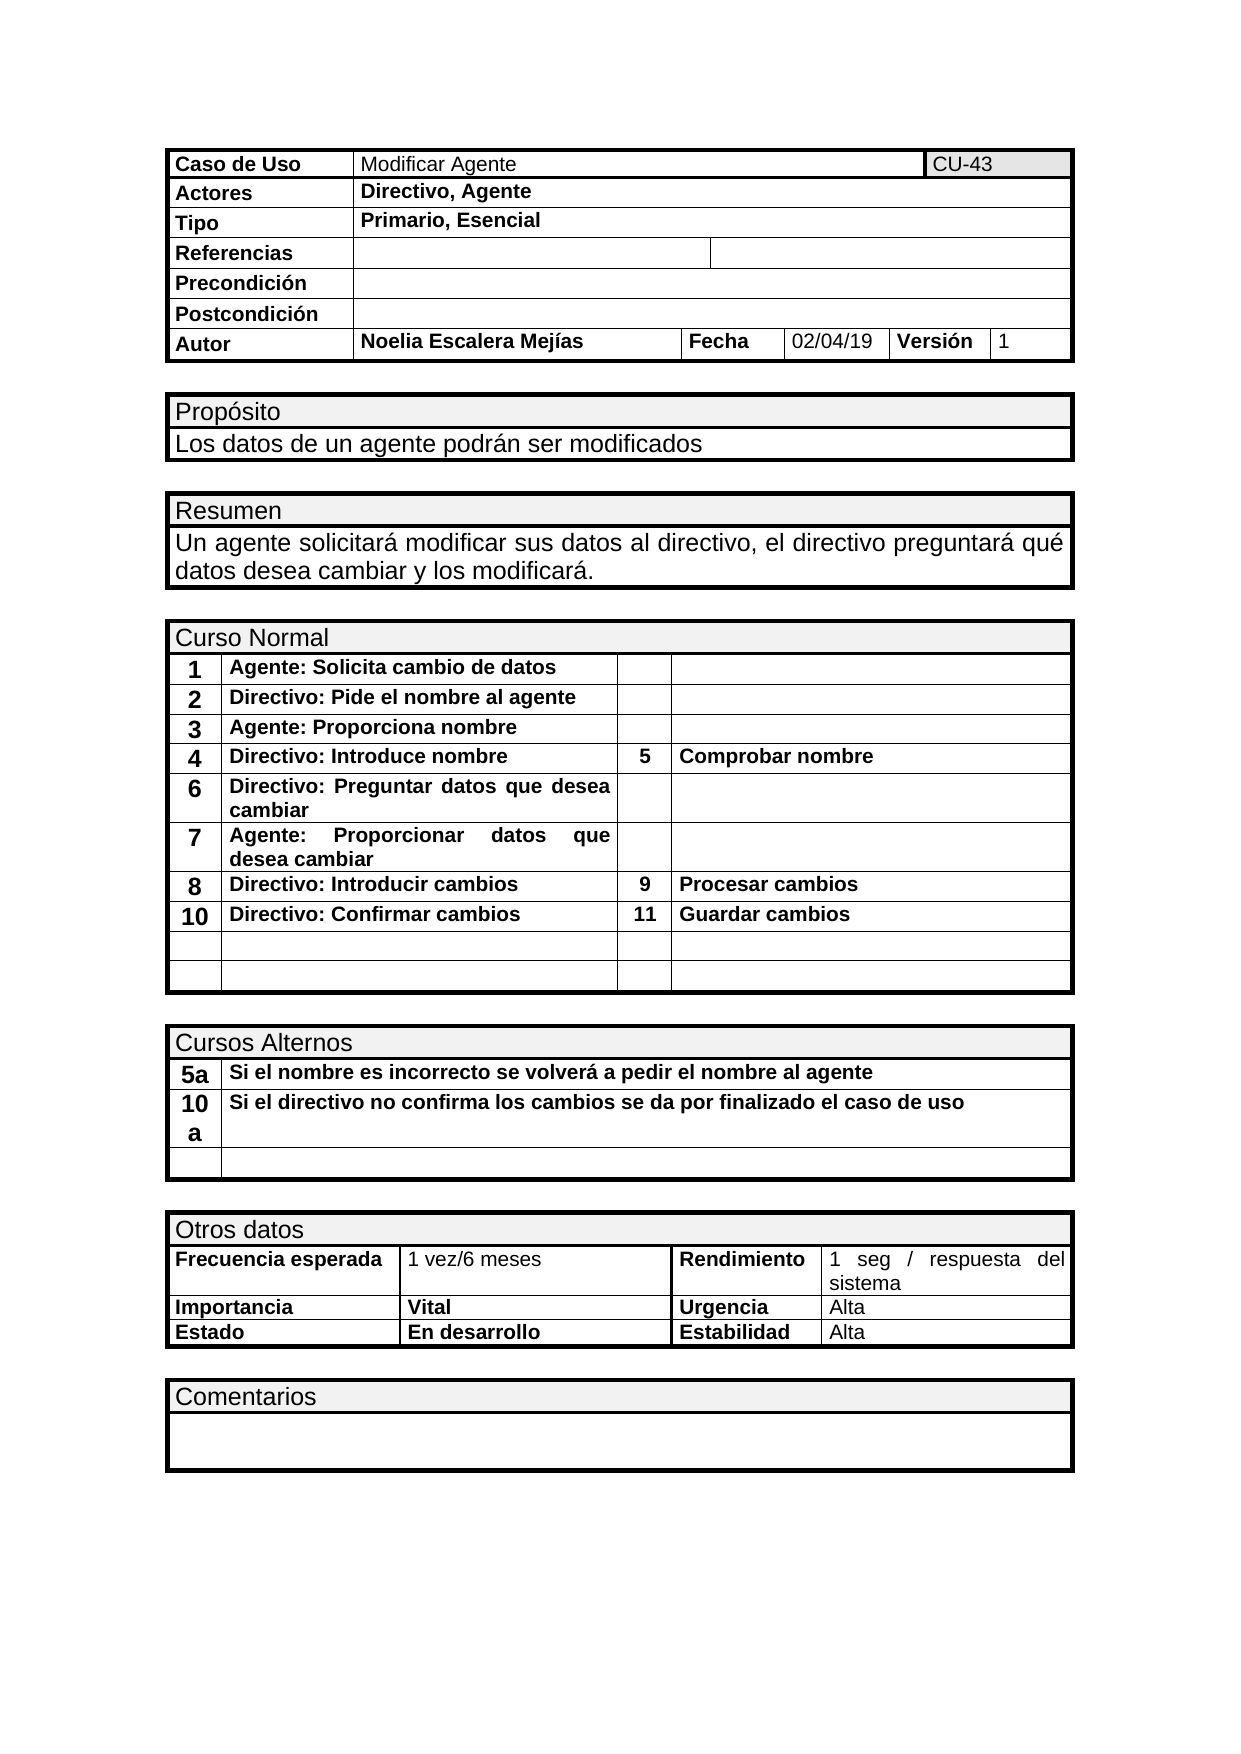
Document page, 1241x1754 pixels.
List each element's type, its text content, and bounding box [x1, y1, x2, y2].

table_cell [618, 774, 671, 822]
table_cell [222, 932, 617, 960]
table_cell 1 vez/6 meses [401, 1247, 670, 1295]
table_cell 10 [170, 902, 221, 931]
table_cell [618, 932, 671, 960]
table_cell [618, 655, 671, 684]
table_cell [170, 1148, 221, 1177]
table_header Otros datos [170, 1215, 1070, 1244]
table_cell [170, 961, 221, 990]
table_cell Rendimiento [673, 1247, 821, 1295]
table_cell [170, 1414, 1070, 1468]
table_cell [672, 655, 1070, 684]
table_cell 4 [170, 744, 221, 773]
table_cell [672, 685, 1070, 713]
table_cell 5 [618, 744, 671, 773]
table_cell Urgencia [673, 1296, 821, 1319]
table_cell [672, 932, 1070, 960]
table_cell Directivo: Introduce nombre [222, 744, 617, 773]
table_cell Noelia Escalera Mejías [354, 329, 681, 359]
table_cell 2 [170, 685, 221, 713]
table_cell [354, 299, 1070, 328]
table_cell [222, 1148, 1070, 1177]
table_cell Si el directivo no confirma los cambios se da por finalizado el caso de uso [222, 1090, 1070, 1147]
table_header Curso Normal [170, 623, 1070, 652]
table_cell Agente: Proporcionar datos que desea cambiar [222, 823, 617, 871]
table_cell [711, 238, 1070, 267]
table_cell Guardar cambios [672, 902, 1070, 931]
table_cell [672, 961, 1070, 990]
table_cell [672, 715, 1070, 743]
table_cell [618, 961, 671, 990]
table_cell Vital [401, 1296, 670, 1319]
table_cell Estabilidad [673, 1320, 821, 1344]
table_cell En desarrollo [401, 1320, 670, 1344]
table_cell [354, 238, 710, 267]
table_header Cursos Alternos [170, 1028, 1070, 1057]
table_cell 3 [170, 715, 221, 743]
table_cell 7 [170, 823, 221, 871]
table_cell [618, 685, 671, 713]
table_cell 1 seg / respuesta del sistema [822, 1247, 1070, 1295]
table_cell Directivo: Pide el nombre al agente [222, 685, 617, 713]
table_cell Comprobar nombre [672, 744, 1070, 773]
table_cell Alta [822, 1296, 1070, 1319]
table_cell Tipo [170, 208, 353, 237]
table_cell 10a [170, 1090, 221, 1147]
table_cell 11 [618, 902, 671, 931]
table_cell [170, 932, 221, 960]
table_header Caso de Uso [170, 152, 353, 176]
table_header Resumen [170, 496, 1070, 524]
table_cell [222, 961, 617, 990]
table_cell [672, 774, 1070, 822]
table_cell [672, 823, 1070, 871]
table_cell Un agente solicitará modificar sus datos al directivo, el directivo preguntará qué datos desea cambiar y los modificará. [170, 528, 1070, 585]
table_cell 1 [991, 329, 1070, 359]
table_cell Primario, Esencial [354, 208, 1070, 237]
table_header CU-43 [927, 152, 1070, 176]
table_cell 6 [170, 774, 221, 822]
table_cell 8 [170, 872, 221, 901]
table_cell Frecuencia esperada [170, 1247, 399, 1295]
table_cell 5a [170, 1060, 221, 1089]
table_cell Directivo, Agente [354, 179, 1070, 207]
table_header Modificar Agente [354, 152, 923, 176]
table_cell Agente: Solicita cambio de datos [222, 655, 617, 684]
table_cell Postcondición [170, 299, 353, 328]
table_cell 1 [170, 655, 221, 684]
table_cell Autor [170, 329, 353, 359]
table_cell 02/04/19 [785, 329, 889, 359]
table_cell Procesar cambios [672, 872, 1070, 901]
table_cell Alta [822, 1320, 1070, 1344]
table_header Comentarios [170, 1382, 1070, 1411]
table_cell Si el nombre es incorrecto se volverá a pedir el nombre al agente [222, 1060, 1070, 1089]
table_cell Estado [170, 1320, 399, 1344]
table_cell [618, 823, 671, 871]
table_cell Directivo: Preguntar datos que desea cambiar [222, 774, 617, 822]
table_cell Fecha [682, 329, 784, 359]
table_cell Actores [170, 179, 353, 207]
table_cell Importancia [170, 1296, 399, 1319]
table_cell Directivo: Confirmar cambios [222, 902, 617, 931]
table_cell Referencias [170, 238, 353, 267]
table_cell [354, 269, 1070, 298]
table_cell Los datos de un agente podrán ser modificados [170, 429, 1070, 457]
table_cell Precondición [170, 269, 353, 298]
table_cell Agente: Proporciona nombre [222, 715, 617, 743]
table_cell 9 [618, 872, 671, 901]
table_cell Directivo: Introducir cambios [222, 872, 617, 901]
table_cell [618, 715, 671, 743]
table_cell Versión [890, 329, 990, 359]
table_header Propósito [170, 397, 1070, 426]
